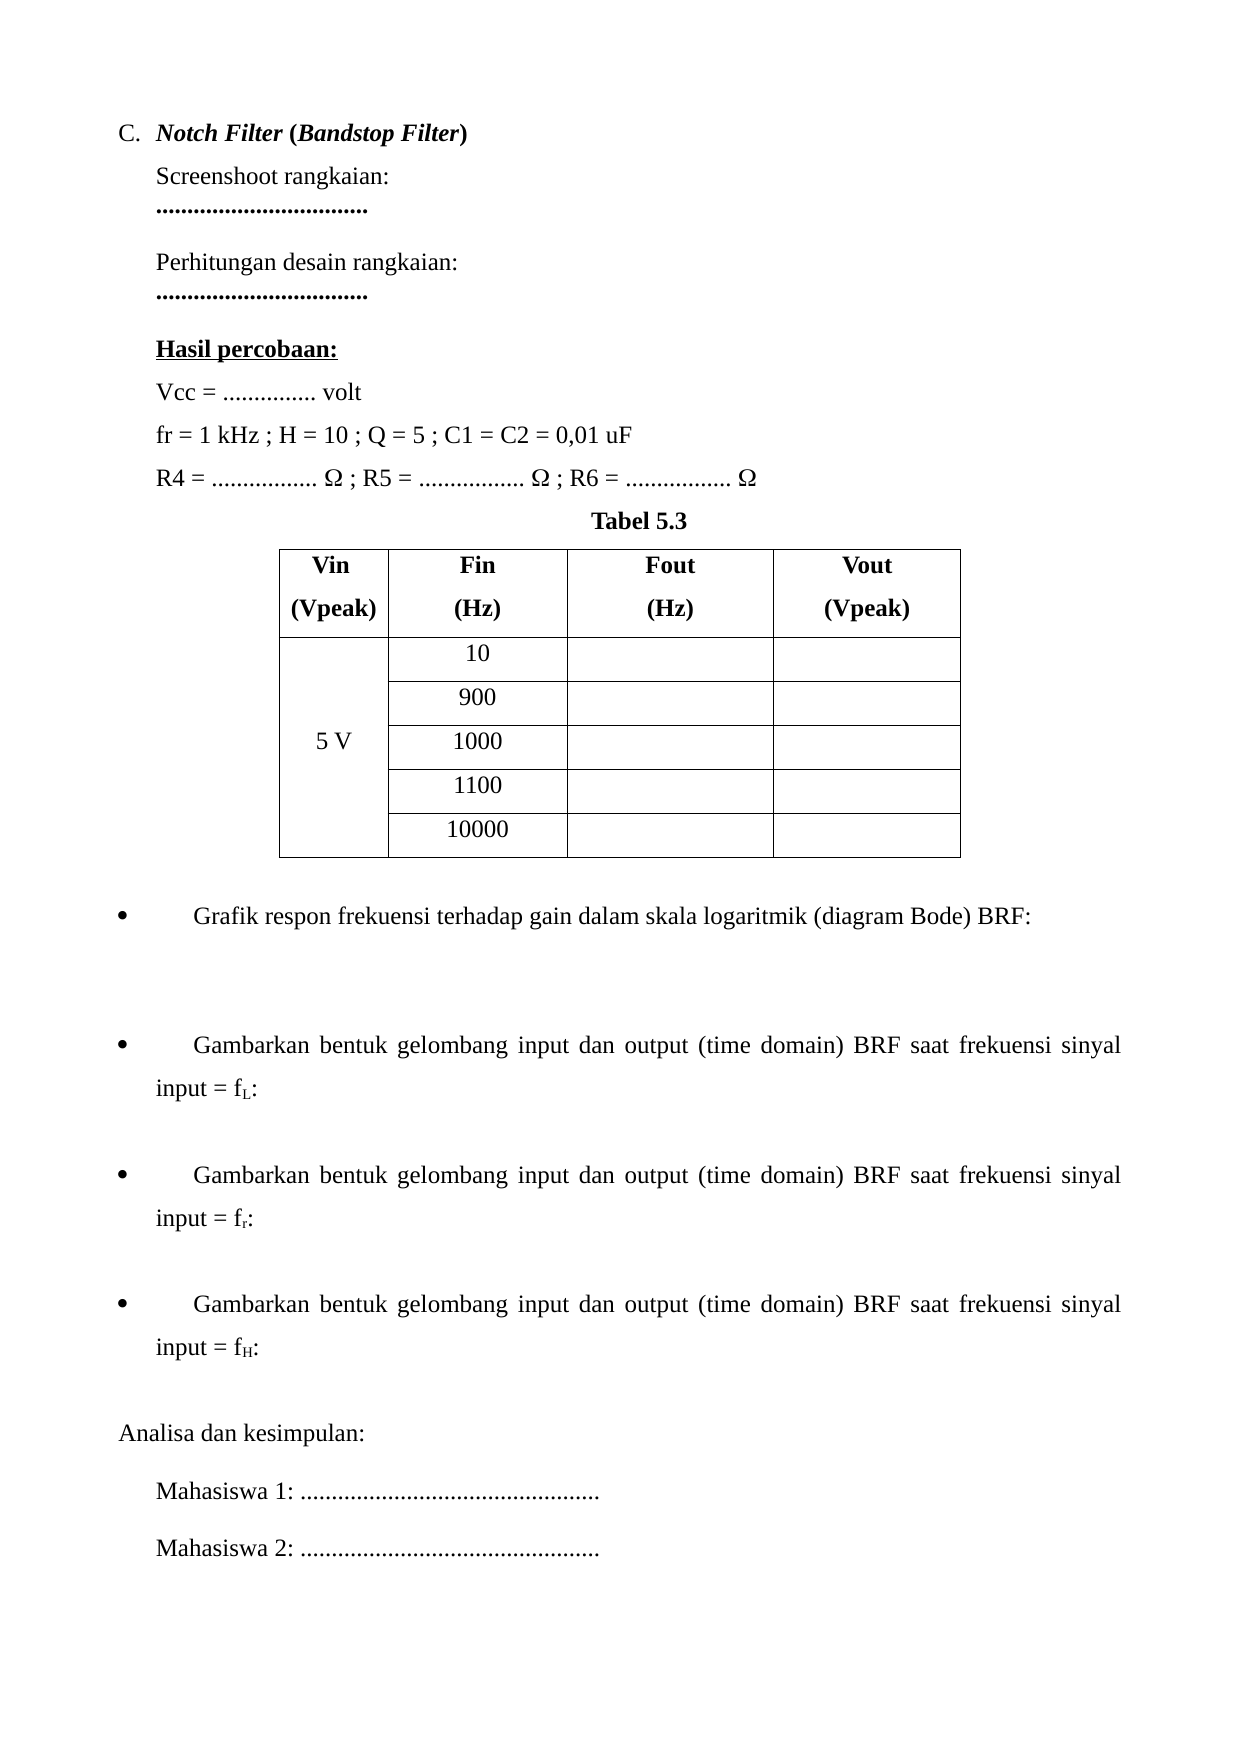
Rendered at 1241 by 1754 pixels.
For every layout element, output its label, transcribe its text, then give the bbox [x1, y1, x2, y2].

list Gambarkan bentuk gelombang input dan output (time domain) BRF saat frekuensi sinyal input = fL: [118, 1030, 1122, 1102]
table_cell 10000 [389, 814, 567, 857]
text Perhitungan desain rangkaian: [156, 247, 1122, 276]
table_cell [568, 814, 773, 857]
table_cell [774, 726, 960, 769]
table_header Vin (Vpeak) [280, 550, 388, 637]
text .................................. [156, 190, 1122, 219]
table_cell [774, 814, 960, 857]
text .................................. [156, 276, 1122, 305]
text fr = 1 kHz ; H = 10 ; Q = 5 ; C1 = C2 = 0,01 uF [156, 420, 1122, 449]
table_cell [568, 726, 773, 769]
table_cell [568, 682, 773, 725]
table_cell [568, 638, 773, 681]
list Notch Filter (Bandstop Filter) [118, 118, 1122, 147]
list Gambarkan bentuk gelombang input dan output (time domain) BRF saat frekuensi sinyal input = fH: [118, 1289, 1122, 1361]
table_cell 1100 [389, 770, 567, 813]
table_cell 5 V [280, 638, 388, 857]
text Screenshoot rangkaian: [156, 161, 1122, 190]
table_header Vout (Vpeak) [774, 550, 960, 637]
list Gambarkan bentuk gelombang input dan output (time domain) BRF saat frekuensi sinyal input = fr: [118, 1160, 1122, 1232]
table_cell 10 [389, 638, 567, 681]
text Tabel 5.3 [156, 506, 1122, 535]
text Analisa dan kesimpulan: [118, 1418, 1122, 1447]
table_cell [774, 682, 960, 725]
table_cell [774, 638, 960, 681]
text Mahasiswa 1: ................................................ [156, 1476, 1122, 1505]
table_cell [568, 770, 773, 813]
table_cell 900 [389, 682, 567, 725]
table_header Fout (Hz) [568, 550, 773, 637]
text R4 = .................  ; R5 = .................  ; R6 = .................  [156, 463, 1122, 492]
table_cell [774, 770, 960, 813]
list Grafik respon frekuensi terhadap gain dalam skala logaritmik (diagram Bode) BRF: [118, 901, 1122, 930]
text Vcc = ............... volt [156, 377, 1122, 406]
text Hasil percobaan: [156, 334, 1122, 362]
table_header Fin (Hz) [389, 550, 567, 637]
text Mahasiswa 2: ................................................ [156, 1533, 1122, 1562]
table_cell 1000 [389, 726, 567, 769]
